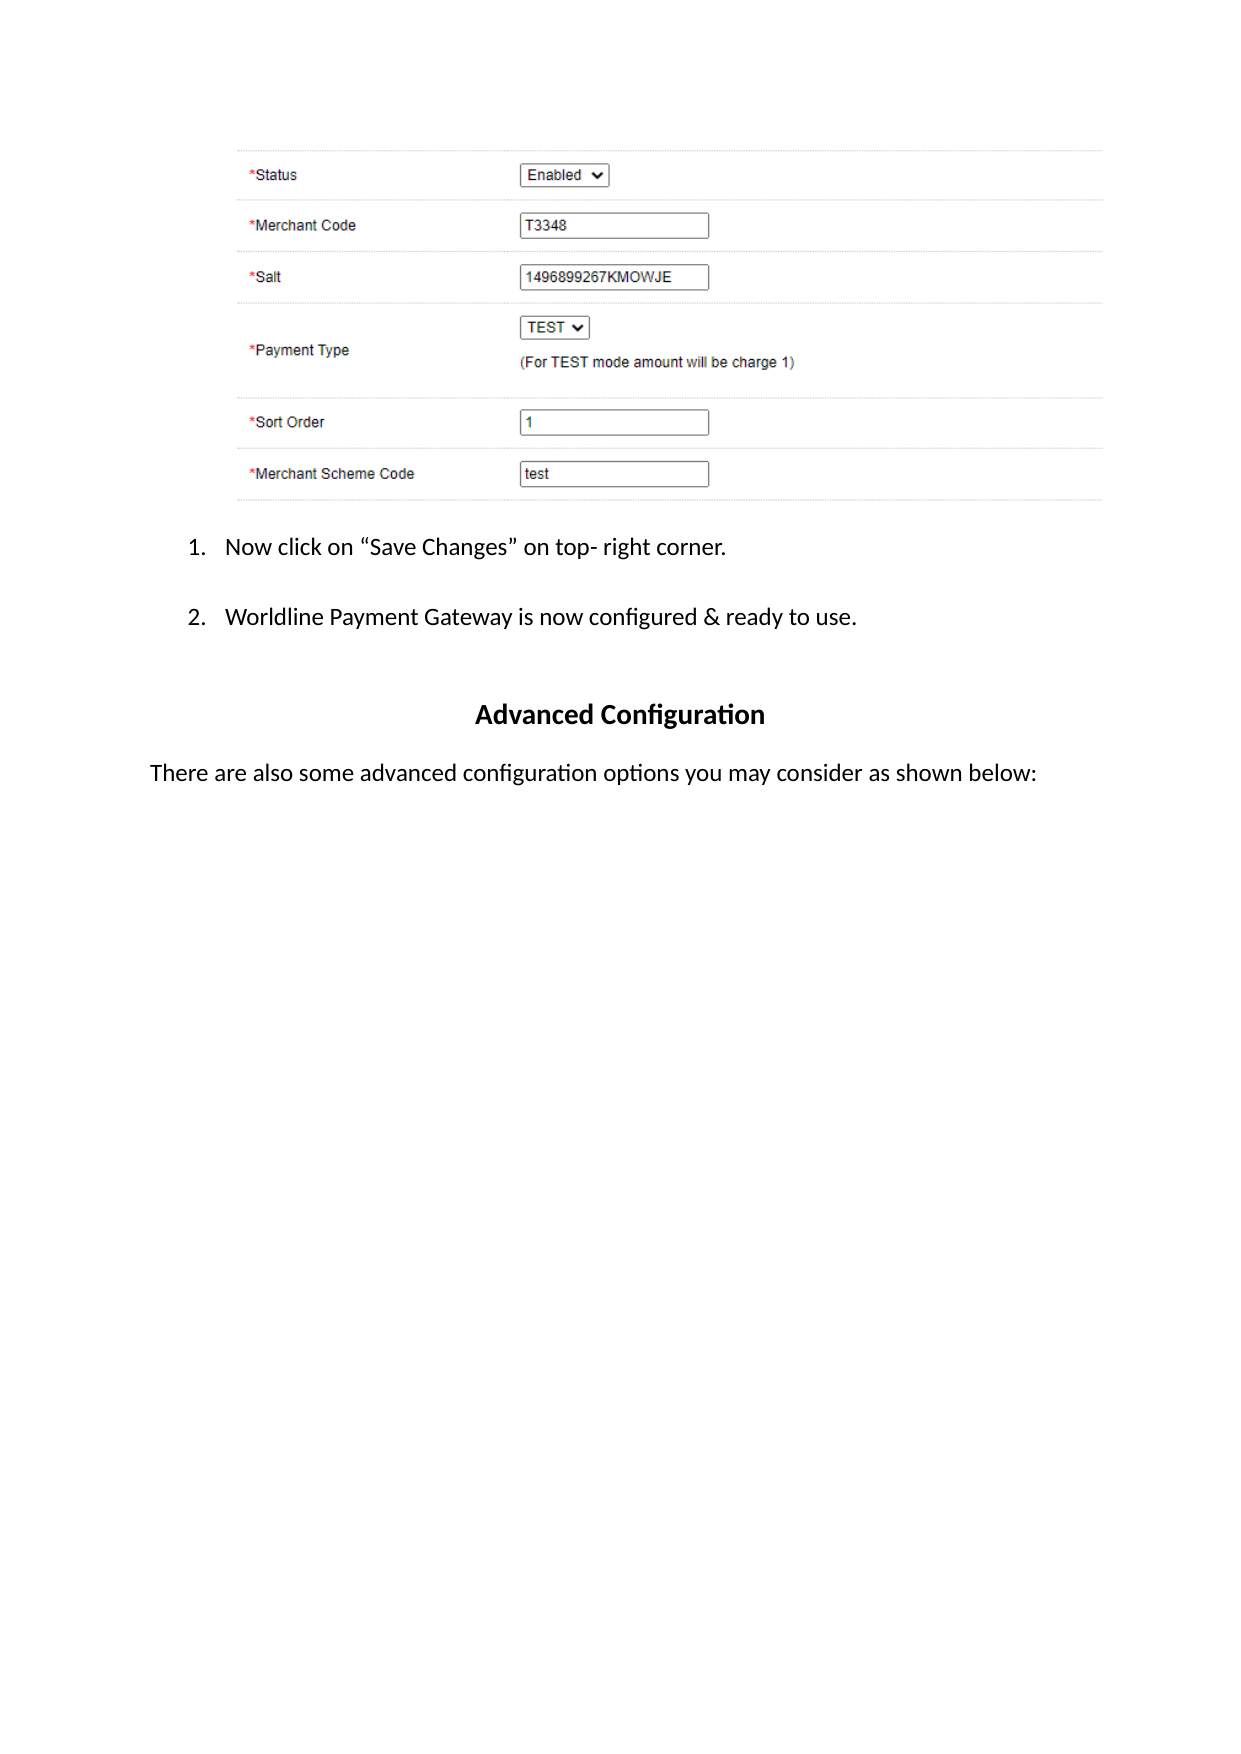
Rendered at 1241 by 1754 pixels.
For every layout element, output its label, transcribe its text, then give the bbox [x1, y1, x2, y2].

text There are also some advanced configuration options you may consider as shown below: [150, 757, 1090, 788]
text Advanced Configuration [150, 696, 1090, 732]
picture [225, 150, 1104, 503]
list Worldline Payment Gateway is now configured & ready to use. [187, 601, 1090, 667]
list Now click on “Save Changes” on top- right corner. [187, 531, 1090, 597]
